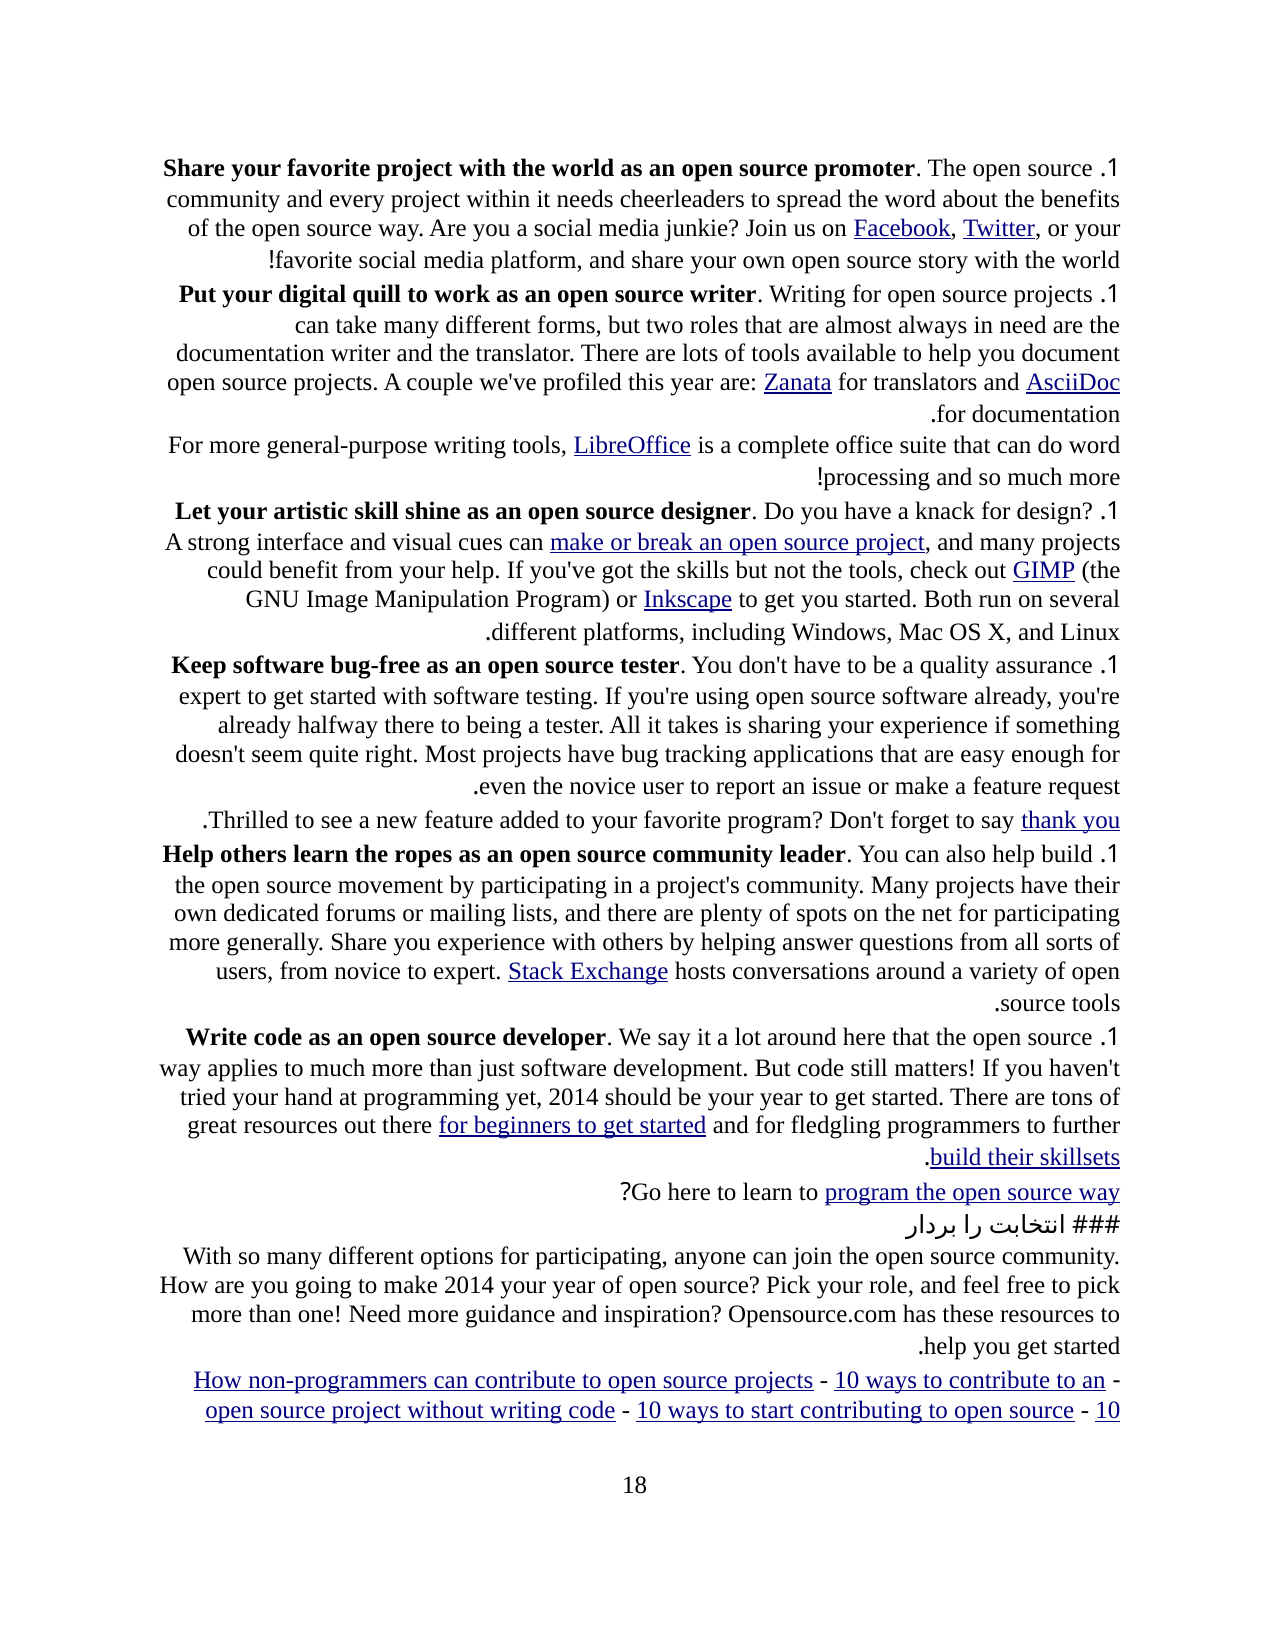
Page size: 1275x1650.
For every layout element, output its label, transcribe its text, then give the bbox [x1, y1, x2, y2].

table_cell 1. Share your favorite project with the world as an open source promoter. The open source community and every project within it needs cheerleaders to spread the word about the benefits of the open source way. Are you a social media junkie? Join us on Facebook, Twitter, or your favorite social media platform, and share your own open source story with the world! [150, 150, 1125, 276]
table_cell With so many different options for participating, anyone can join the open source community. How are you going to make 2014 your year of open source? Pick your role, and feel free to pick more than one! Need more guidance and inspiration? Opensource.com has these resources to help you get started. [150, 1241, 1125, 1362]
table_cell 1. Help others learn the ropes as an open source community leader. You can also help build the open source movement by participating in a project's community. Many projects have their own dedicated forums or mailing lists, and there are plenty of spots on the net for participating more generally. Share you experience with others by helping answer questions from all sorts of users, from novice to expert. Stack Exchange hosts conversations around a variety of open source tools. [150, 836, 1125, 1019]
table_cell For more general-purpose writing tools, LibreOffice is a complete office suite that can do word processing and so much more! [150, 430, 1125, 493]
table_cell 1. Let your artistic skill shine as an open source designer. Do you have a knack for design? A strong interface and visual cues can make or break an open source project, and many projects could benefit from your help. If you've got the skills but not the tools, check out GIMP (the GNU Image Manipulation Program) or Inkscape to get you started. Both run on several different platforms, including Windows, Mac OS X, and Linux. [150, 493, 1125, 647]
table_cell 1. Keep software bug-free as an open source tester. You don't have to be a quality assurance expert to get started with software testing. If you're using open source software already, you're already halfway there to being a tester. All it takes is sharing your experience if something doesn't seem quite right. Most projects have bug tracking applications that are easy enough for even the novice user to report an issue or make a feature request. [150, 647, 1125, 802]
table_cell ### انتخابت را بردار [150, 1207, 1125, 1241]
table_cell Thrilled to see a new feature added to your favorite program? Don't forget to say thank you. [150, 802, 1125, 836]
table_cell 1. Put your digital quill to work as an open source writer. Writing for open source projects can take many different forms, but two roles that are almost always in need are the documentation writer and the translator. There are lots of tools available to help you document open source projects. A couple we've profiled this year are: Zanata for translators and AsciiDoc for documentation. [150, 276, 1125, 430]
table_cell - How non-programmers can contribute to open source projects - 10 ways to contribute to an open source project without writing code - 10 ways to start contributing to open source - 10 ways to get started with open source # کتاب های کلیدی برای خواندن [150, 1362, 1125, 1424]
table_cell 1. Write code as an open source developer. We say it a lot around here that the open source way applies to much more than just software development. But code still matters! If you haven't tried your hand at programming yet, 2014 should be your year to get started. There are tons of great resources out there for beginners to get started and for fledgling programmers to further build their skillsets. [150, 1019, 1125, 1173]
table_cell Go here to learn to program the open source way? [150, 1173, 1125, 1207]
